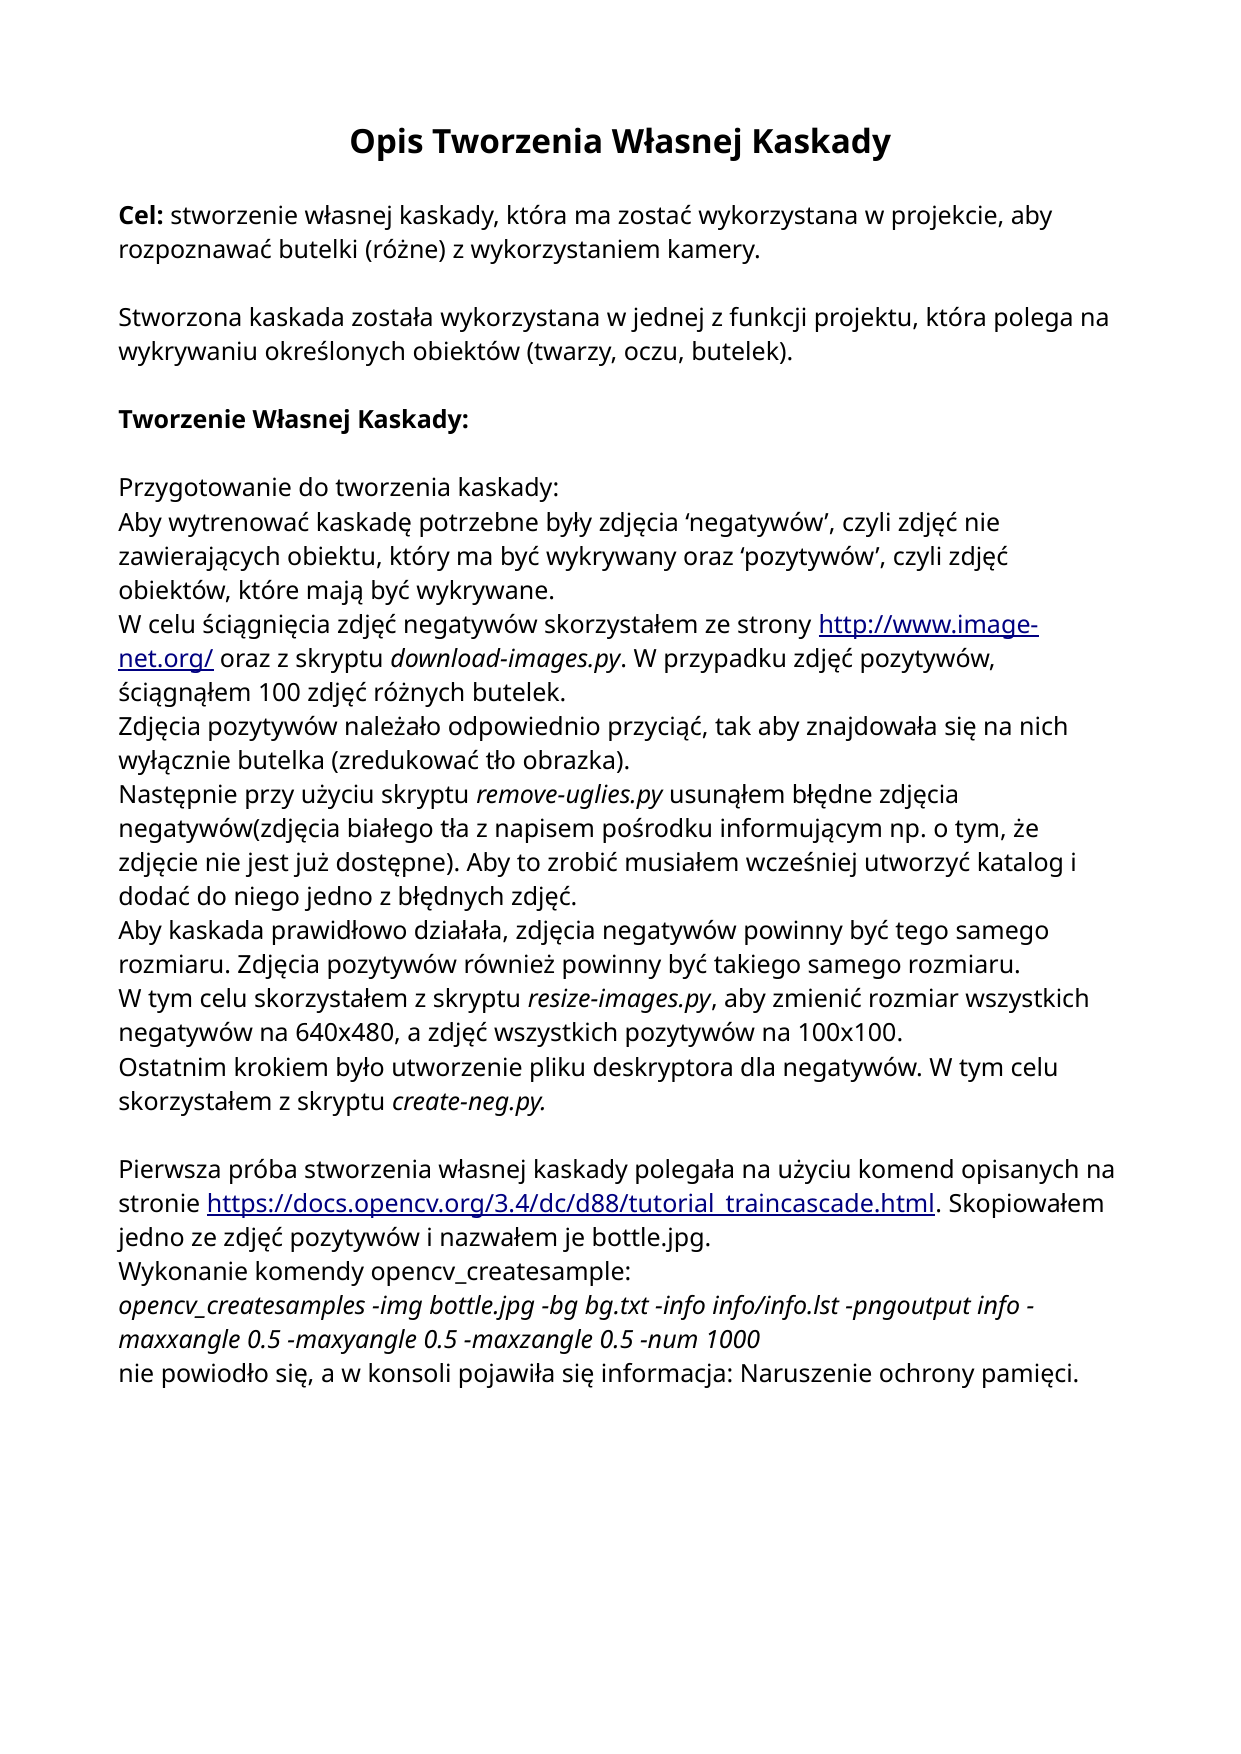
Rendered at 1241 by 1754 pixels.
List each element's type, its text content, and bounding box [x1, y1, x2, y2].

text Wykonanie komendy opencv_createsample: [118, 1253, 1122, 1288]
text W tym celu skorzystałem z skryptu resize-images.py, aby zmienić rozmiar wszystkich negatywów na 640x480, a zdjęć wszystkich pozytywów na 100x100. [118, 981, 1122, 1049]
text Przygotowanie do tworzenia kaskady: [118, 470, 1122, 504]
text Następnie przy użyciu skryptu remove-uglies.py usunąłem błędne zdjęcia negatywów(zdjęcia białego tła z napisem pośrodku informującym np. o tym, że zdjęcie nie jest już dostępne). Aby to zrobić musiałem wcześniej utworzyć katalog i dodać do niego jedno z błędnych zdjęć. [118, 777, 1122, 913]
text Opis Tworzenia Własnej Kaskady [118, 118, 1122, 163]
text nie powiodło się, a w konsoli pojawiła się informacja: Naruszenie ochrony pamięci. [118, 1356, 1122, 1390]
text Aby wytrenować kaskadę potrzebne były zdjęcia ‘negatywów’, czyli zdjęć nie zawierających obiektu, który ma być wykrywany oraz ‘pozytywów’, czyli zdjęć obiektów, które mają być wykrywane. [118, 504, 1122, 606]
text Tworzenie Własnej Kaskady: [118, 402, 1122, 436]
text Pierwsza próba stworzenia własnej kaskady polegała na użyciu komend opisanych na stronie https://docs.opencv.org/3.4/dc/d88/tutorial_traincascade.html. Skopiowałem jedno ze zdjęć pozytywów i nazwałem je bottle.jpg. [118, 1151, 1122, 1253]
text Cel: stworzenie własnej kaskady, która ma zostać wykorzystana w projekcie, aby rozpoznawać butelki (różne) z wykorzystaniem kamery. [118, 198, 1122, 266]
text opencv_createsamples -img bottle.jpg -bg bg.txt -info info/info.lst -pngoutput info -maxxangle 0.5 -maxyangle 0.5 -maxzangle 0.5 -num 1000 [118, 1288, 1122, 1356]
text Stworzona kaskada została wykorzystana w jednej z funkcji projektu, która polega na wykrywaniu określonych obiektów (twarzy, oczu, butelek). [118, 300, 1122, 368]
text Aby kaskada prawidłowo działała, zdjęcia negatywów powinny być tego samego rozmiaru. Zdjęcia pozytywów również powinny być takiego samego rozmiaru. [118, 913, 1122, 981]
text Ostatnim krokiem było utworzenie pliku deskryptora dla negatywów. W tym celu skorzystałem z skryptu create-neg.py. [118, 1049, 1122, 1117]
text Zdjęcia pozytywów należało odpowiednio przyciąć, tak aby znajdowała się na nich wyłącznie butelka (zredukować tło obrazka). [118, 708, 1122, 777]
text W celu ściągnięcia zdjęć negatywów skorzystałem ze strony http://www.image-net.org/ oraz z skryptu download-images.py. W przypadku zdjęć pozytywów, ściągnąłem 100 zdjęć różnych butelek. [118, 606, 1122, 708]
